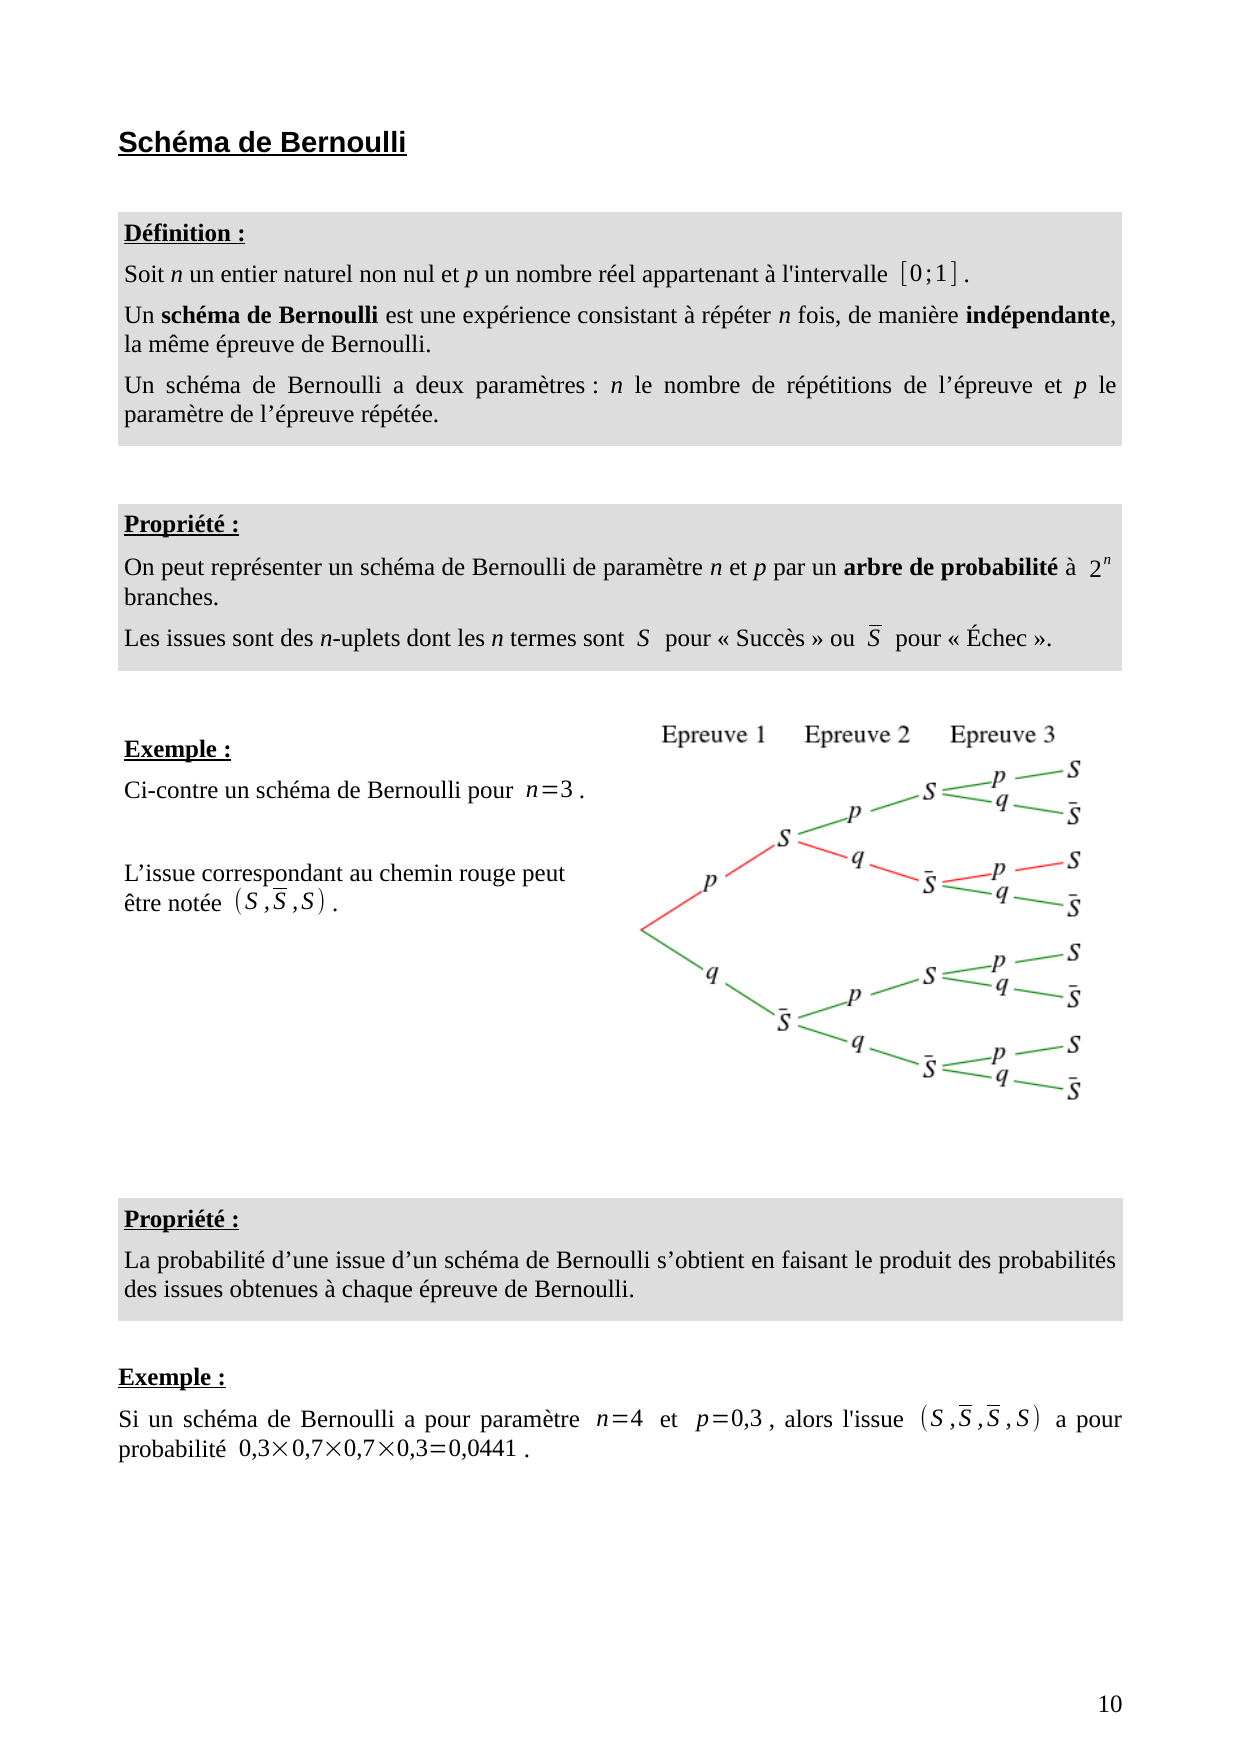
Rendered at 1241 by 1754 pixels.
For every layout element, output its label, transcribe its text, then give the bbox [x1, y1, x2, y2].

subtitle Schéma de Bernoulli [118, 125, 1122, 158]
table_header [593, 700, 1123, 1122]
picture [598, 705, 1118, 1123]
table_header Propriété : On peut représenter un schéma de Bernoulli de paramètre n et p par un arbre de probabilité à branches. Les issues sont des n-uplets dont les n termes sont pour « Succès » ou pour « Échec ». [118, 504, 1122, 671]
table_header [593, 1123, 1123, 1157]
text Exemple : [118, 1362, 1122, 1391]
table_header Exemple : Ci-contre un schéma de Bernoulli pour . L’issue correspondant au chemin rouge peut être notée . [118, 700, 593, 1157]
table_header Propriété : La probabilité d’une issue d’un schéma de Bernoulli s’obtient en faisant le produit des probabilités des issues obtenues à chaque épreuve de Bernoulli. [118, 1198, 1123, 1321]
table_header Définition : Soit n un entier naturel non nul et p un nombre réel appartenant à l'intervalle . Un schéma de Bernoulli est une expérience consistant à répéter n fois, de manière indépendante, la même épreuve de Bernoulli. Un schéma de Bernoulli a deux paramètres : n le nombre de répétitions de l’épreuve et p le paramètre de l’épreuve répétée. [118, 212, 1122, 446]
text Si un schéma de Bernoulli a pour paramètre et , alors l'issue a pour probabilité . [118, 1403, 1122, 1462]
